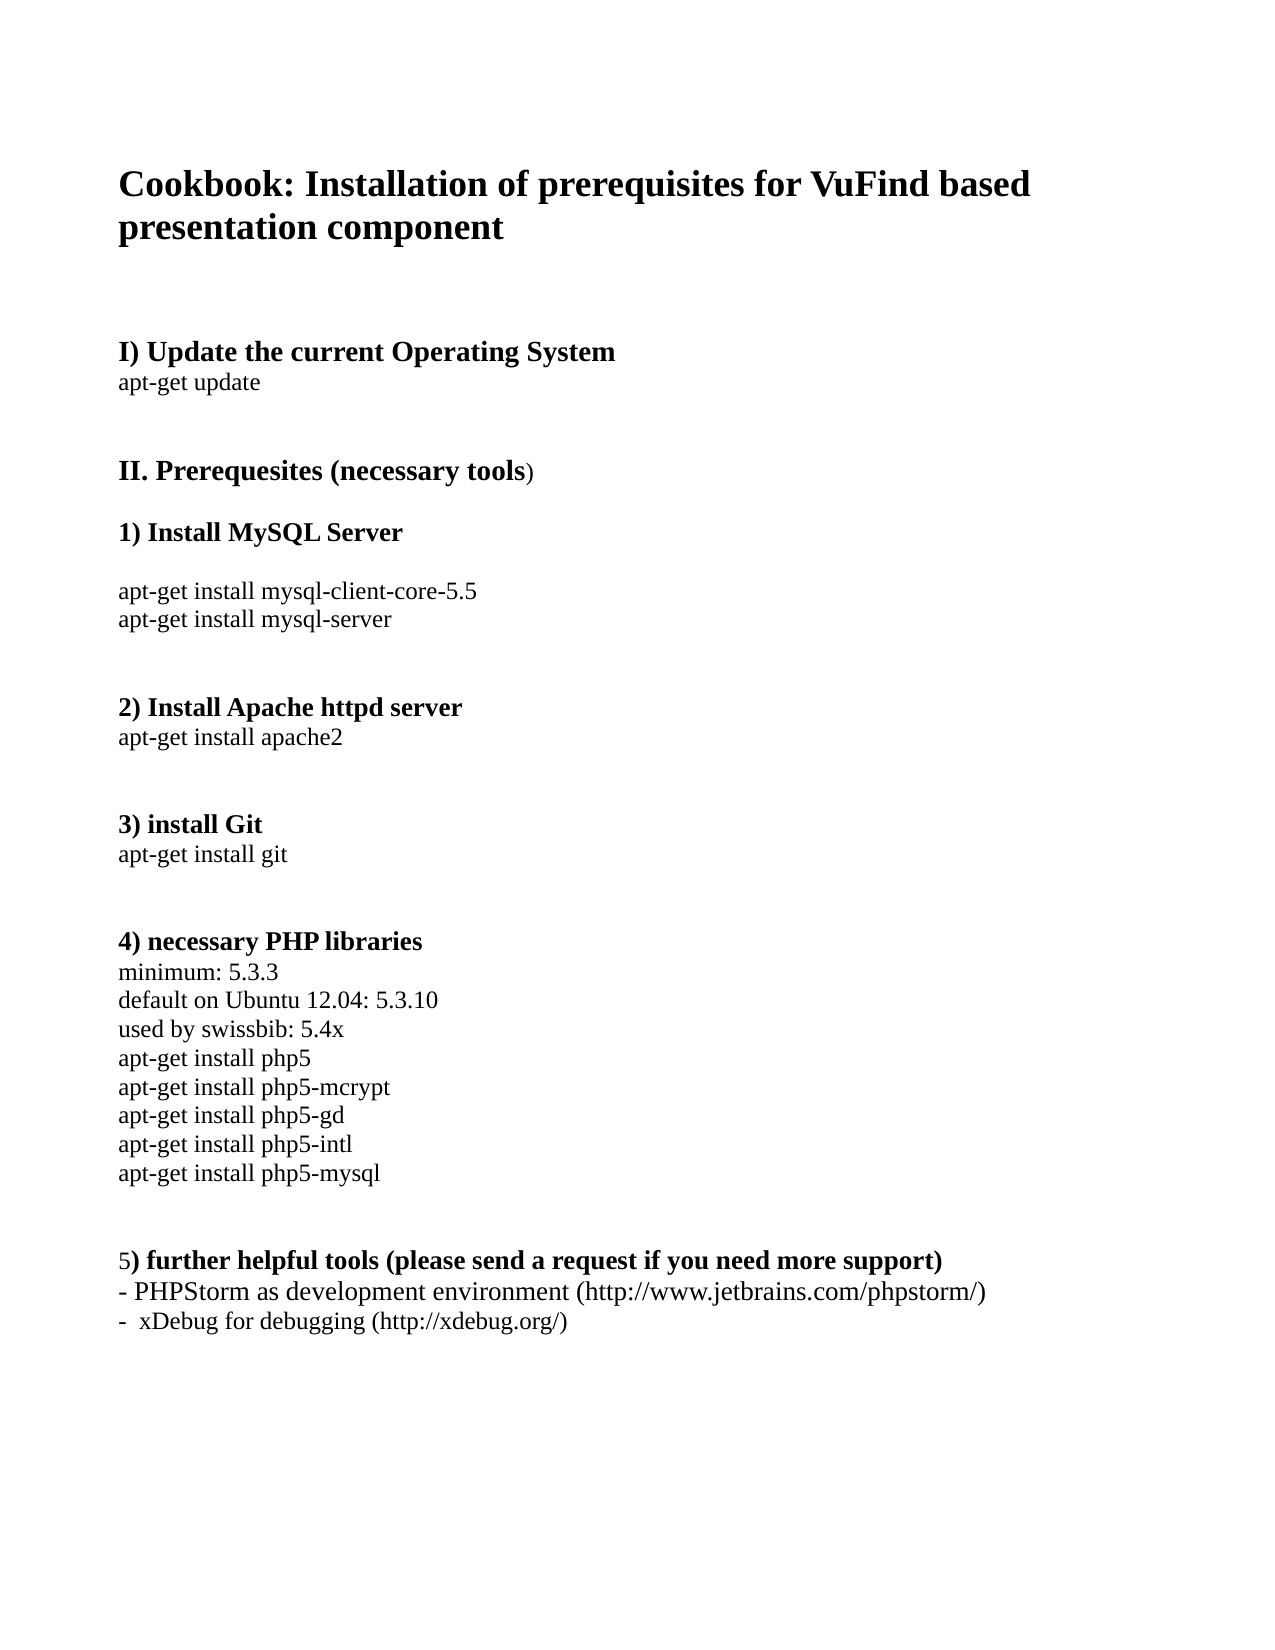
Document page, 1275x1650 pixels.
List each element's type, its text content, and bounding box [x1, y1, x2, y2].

text 3) install Git [118, 779, 1157, 839]
text 5) further helpful tools (please send a request if you need more support) - PHPStorm as development environment (http://www.jetbrains.com/phpstorm/) [118, 1187, 1157, 1306]
text minimum: 5.3.3 default on Ubuntu 12.04: 5.3.10 used by swissbib: 5.4x apt-get install php5 [118, 957, 1157, 1072]
text apt-get install php5-intl [118, 1129, 1157, 1158]
text Cookbook: Installation of prerequisites for VuFind based presentation component [118, 118, 1157, 305]
text 2) Install Apache httpd server [118, 691, 1157, 722]
text apt-get install mysql-client-core-5.5 [118, 576, 1157, 604]
text apt-get install mysql-server [118, 604, 1157, 633]
text apt-get install git [118, 839, 1157, 868]
text apt-get install php5-gd [118, 1100, 1157, 1129]
text apt-get install php5-mcrypt [118, 1072, 1157, 1100]
text I) Update the current Operating System apt-get update [118, 334, 1157, 453]
text - xDebug for debugging (http://xdebug.org/) [118, 1306, 1157, 1393]
text 4) necessary PHP libraries [118, 897, 1157, 957]
text II. Prerequesites (necessary tools) 1) Install MySQL Server [118, 453, 1157, 547]
text apt-get install php5-mysql [118, 1158, 1157, 1187]
text apt-get install apache2 [118, 722, 1157, 751]
